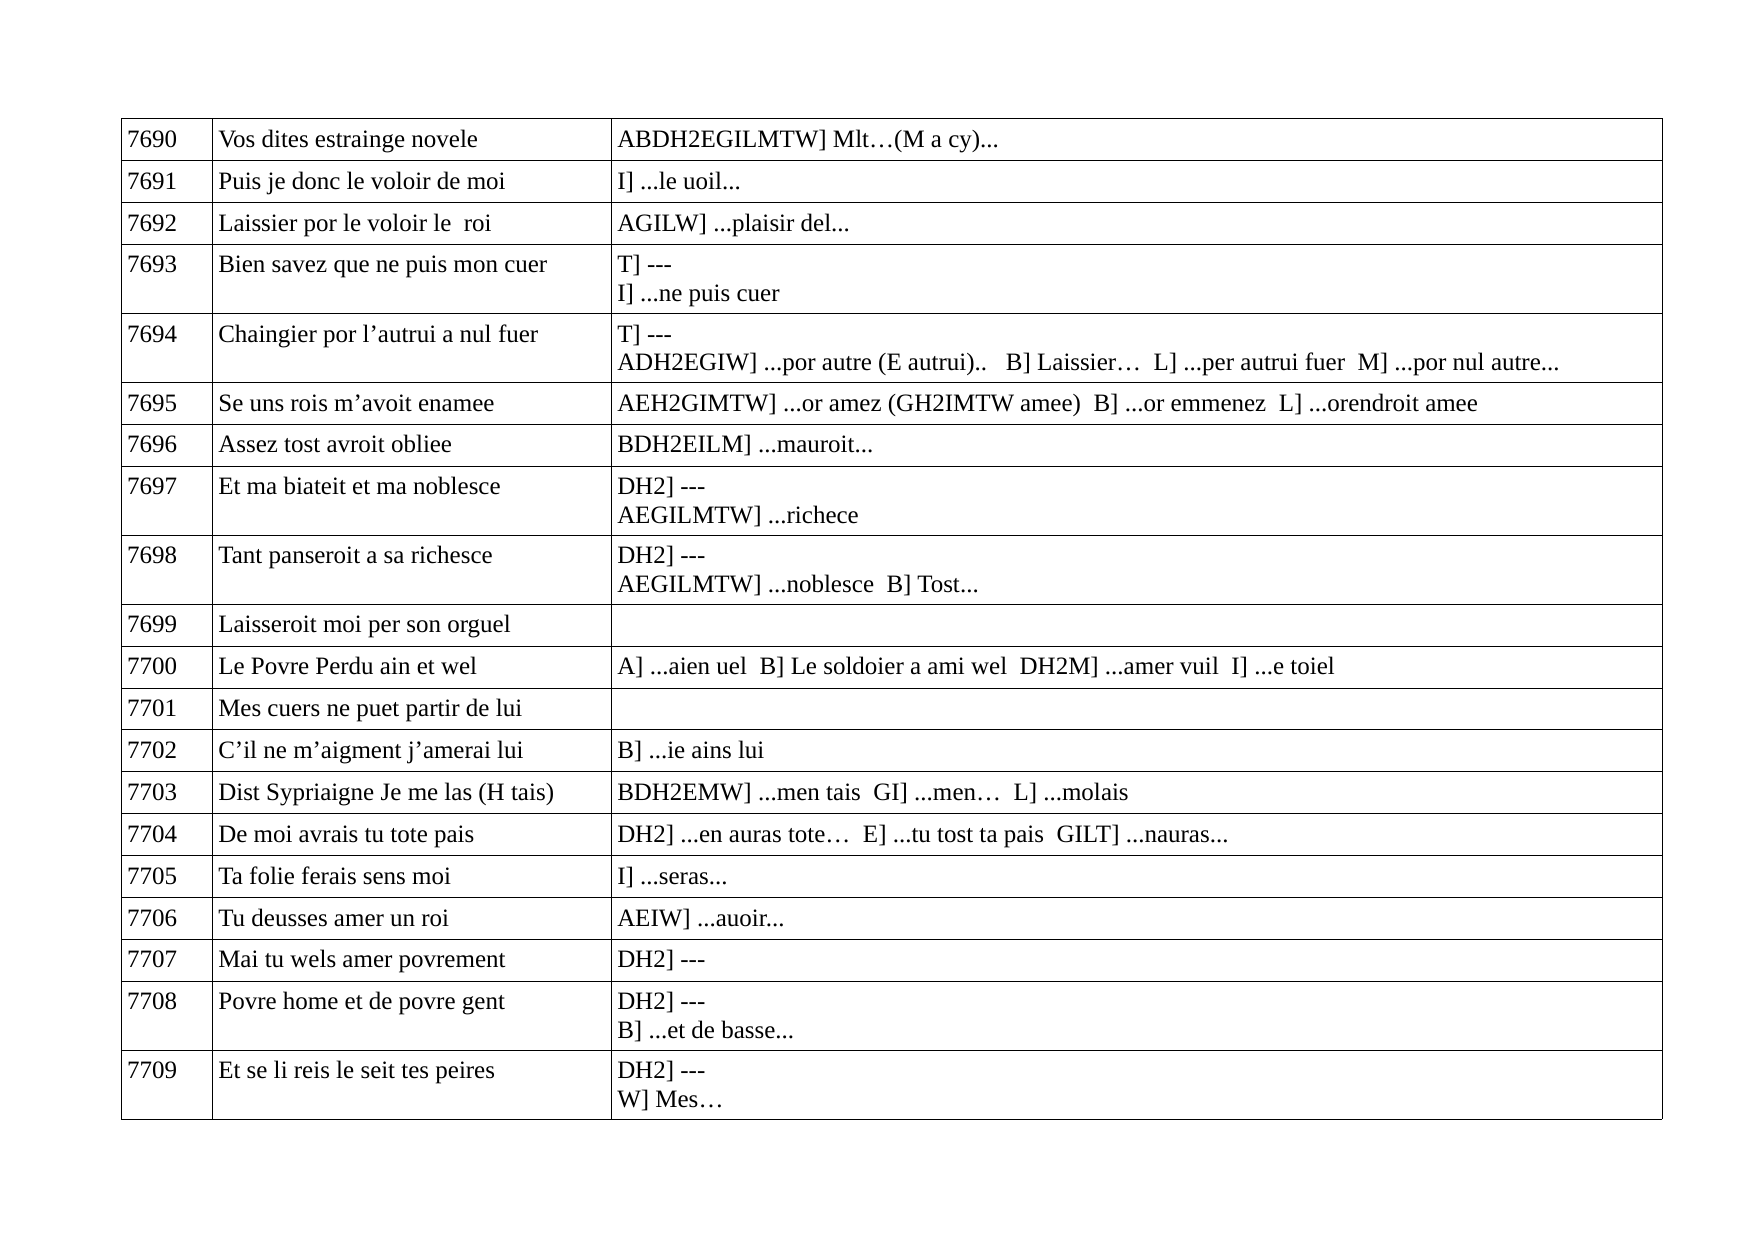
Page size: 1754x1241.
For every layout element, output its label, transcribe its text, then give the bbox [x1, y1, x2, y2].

table_cell Tant panseroit a sa richesce [213, 536, 611, 604]
table_cell 7702 [122, 730, 212, 771]
table_cell 7694 [122, 314, 212, 382]
table_cell DH2] --- W] Mes… [612, 1051, 1662, 1119]
table_cell 7700 [122, 647, 212, 687]
table_cell 7704 [122, 814, 212, 855]
table_cell B] ...ie ains lui [612, 730, 1662, 771]
table_cell Et ma biateit et ma noblesce [213, 467, 611, 535]
table_cell 7698 [122, 536, 212, 604]
table_cell 7690 [122, 119, 212, 160]
table_cell 7705 [122, 856, 212, 897]
table_cell DH2] --- AEGILMTW] ...noblesce B] Tost... [612, 536, 1662, 604]
table_cell DH2] --- B] ...et de basse... [612, 982, 1662, 1050]
table_cell 7696 [122, 425, 212, 466]
table_cell Laisseroit moi per son orguel [213, 605, 611, 646]
table_cell DH2] --- [612, 940, 1662, 981]
table_cell DH2] ...en auras tote… E] ...tu tost ta pais GILT] ...nauras... [612, 814, 1662, 855]
table_cell AEIW] ...auoir... [612, 898, 1662, 939]
table_cell Mai tu wels amer povrement [213, 940, 611, 981]
table_cell T] --- I] ...ne puis cuer [612, 245, 1662, 313]
table_cell [612, 605, 1662, 646]
table_cell Dist Sypriaigne Je me las (H tais) [213, 772, 611, 813]
table_cell 7691 [122, 161, 212, 202]
table_cell AGILW] ...plaisir del... [612, 203, 1662, 244]
table_cell 7692 [122, 203, 212, 244]
table_cell 7693 [122, 245, 212, 313]
table_cell 7699 [122, 605, 212, 646]
table_cell AEH2GIMTW] ...or amez (GH2IMTW amee) B] ...or emmenez L] ...orendroit amee [612, 383, 1662, 424]
table_cell 7706 [122, 898, 212, 939]
table_cell 7701 [122, 689, 212, 729]
table_cell 7708 [122, 982, 212, 1050]
table_cell 7697 [122, 467, 212, 535]
table_cell DH2] --- AEGILMTW] ...richece [612, 467, 1662, 535]
table_cell Chaingier por l’autrui a nul fuer [213, 314, 611, 382]
table_cell ABDH2EGILMTW] Mlt…(M a cy)... [612, 119, 1662, 160]
table_cell Le Povre Perdu ain et wel [213, 647, 611, 687]
table_cell 7709 [122, 1051, 212, 1119]
table_cell Se uns rois m’avoit enamee [213, 383, 611, 424]
table_cell A] ...aien uel B] Le soldoier a ami wel DH2M] ...amer vuil I] ...e toiel [612, 647, 1662, 687]
table_cell BDH2EILM] ...mauroit... [612, 425, 1662, 466]
table_cell Et se li reis le seit tes peires [213, 1051, 611, 1119]
table_cell T] --- ADH2EGIW] ...por autre (E autrui).. B] Laissier… L] ...per autrui fuer M] ...por nul autre... [612, 314, 1662, 382]
table_cell 7707 [122, 940, 212, 981]
table_cell BDH2EMW] ...men tais GI] ...men… L] ...molais [612, 772, 1662, 813]
table_cell De moi avrais tu tote pais [213, 814, 611, 855]
table_cell 7695 [122, 383, 212, 424]
table_cell I] ...seras... [612, 856, 1662, 897]
table_cell Povre home et de povre gent [213, 982, 611, 1050]
table_cell Bien savez que ne puis mon cuer [213, 245, 611, 313]
table_cell [612, 689, 1662, 729]
table_cell I] ...le uoil... [612, 161, 1662, 202]
table_cell Ta folie ferais sens moi [213, 856, 611, 897]
table_cell Tu deusses amer un roi [213, 898, 611, 939]
table_cell C’il ne m’aigment j’amerai lui [213, 730, 611, 771]
table_cell 7703 [122, 772, 212, 813]
table_cell Vos dites estrainge novele [213, 119, 611, 160]
table_cell Puis je donc le voloir de moi [213, 161, 611, 202]
table_cell Mes cuers ne puet partir de lui [213, 689, 611, 729]
table_cell Laissier por le voloir le roi [213, 203, 611, 244]
table_cell Assez tost avroit obliee [213, 425, 611, 466]
